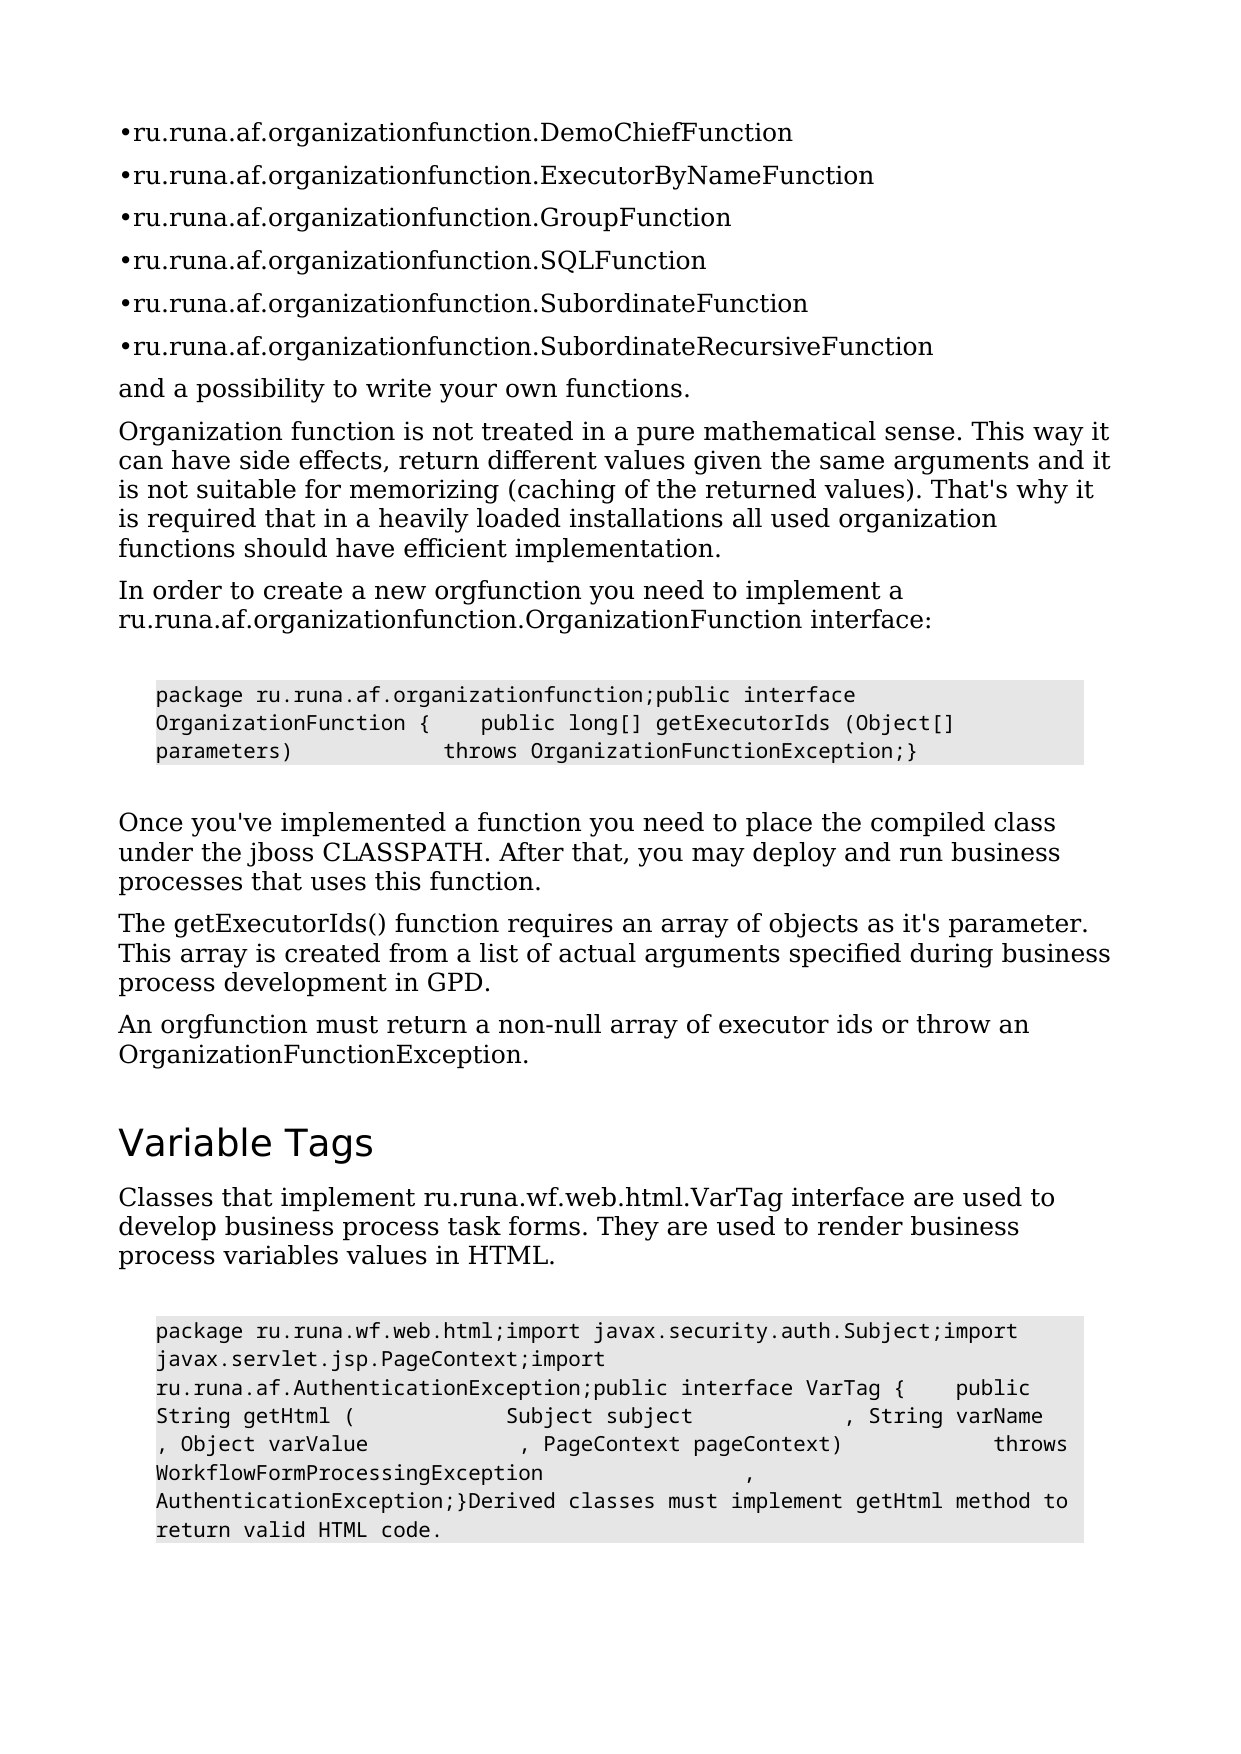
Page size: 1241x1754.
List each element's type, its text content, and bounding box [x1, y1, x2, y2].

list ru.runa.af.organizationfunction.SQLFunction [118, 246, 1122, 275]
text package ru.runa.af.organizationfunction;public interface OrganizationFunction { public long[] getExecutorIds (Object[] parameters) throws OrganizationFunctionException;} [156, 680, 1084, 765]
list ru.runa.af.organizationfunction.GroupFunction [118, 203, 1122, 233]
text Once you've implemented a function you need to place the compiled class under the jboss CLASSPATH. After that, you may deploy and run business processes that uses this function. [118, 809, 1122, 896]
text and a possibility to write your own functions. [118, 374, 1122, 403]
text The getExecutorIds() function requires an array of objects as it's parameter. This array is created from a list of actual arguments specified during business process development in GPD. [118, 910, 1122, 997]
subtitle Variable Tags [118, 1122, 1122, 1165]
list ru.runa.af.organizationfunction.SubordinateFunction [118, 289, 1122, 318]
text In order to create a new orgfunction you need to implement a ru.runa.af.organizationfunction.OrganizationFunction interface: [118, 576, 1122, 635]
text package ru.runa.wf.web.html;import javax.security.auth.Subject;import javax.servlet.jsp.PageContext;import ru.runa.af.AuthenticationException;public interface VarTag { public String getHtml ( Subject subject , String varName , Object varValue , PageContext pageContext) throws WorkflowFormProcessingException , AuthenticationException;}Derived classes must implement getHtml method to return valid HTML code. [156, 1316, 1084, 1543]
text Classes that implement ru.runa.wf.web.html.VarTag interface are used to develop business process task forms. They are used to render business process variables values in HTML. [118, 1183, 1122, 1271]
list ru.runa.af.organizationfunction.SubordinateRecursiveFunction [118, 332, 1122, 361]
list ru.runa.af.organizationfunction.DemoChiefFunction [118, 118, 1122, 147]
text An orgfunction must return a non-null array of executor ids or throw an OrganizationFunctionException. [118, 1011, 1122, 1069]
list ru.runa.af.organizationfunction.ExecutorByNameFunction [118, 161, 1122, 190]
text Organization function is not treated in a pure mathematical sense. This way it can have side effects, return different values given the same arguments and it is not suitable for memorizing (caching of the returned values). That's why it is required that in a heavily loaded installations all used organization functions should have efficient implementation. [118, 417, 1122, 563]
